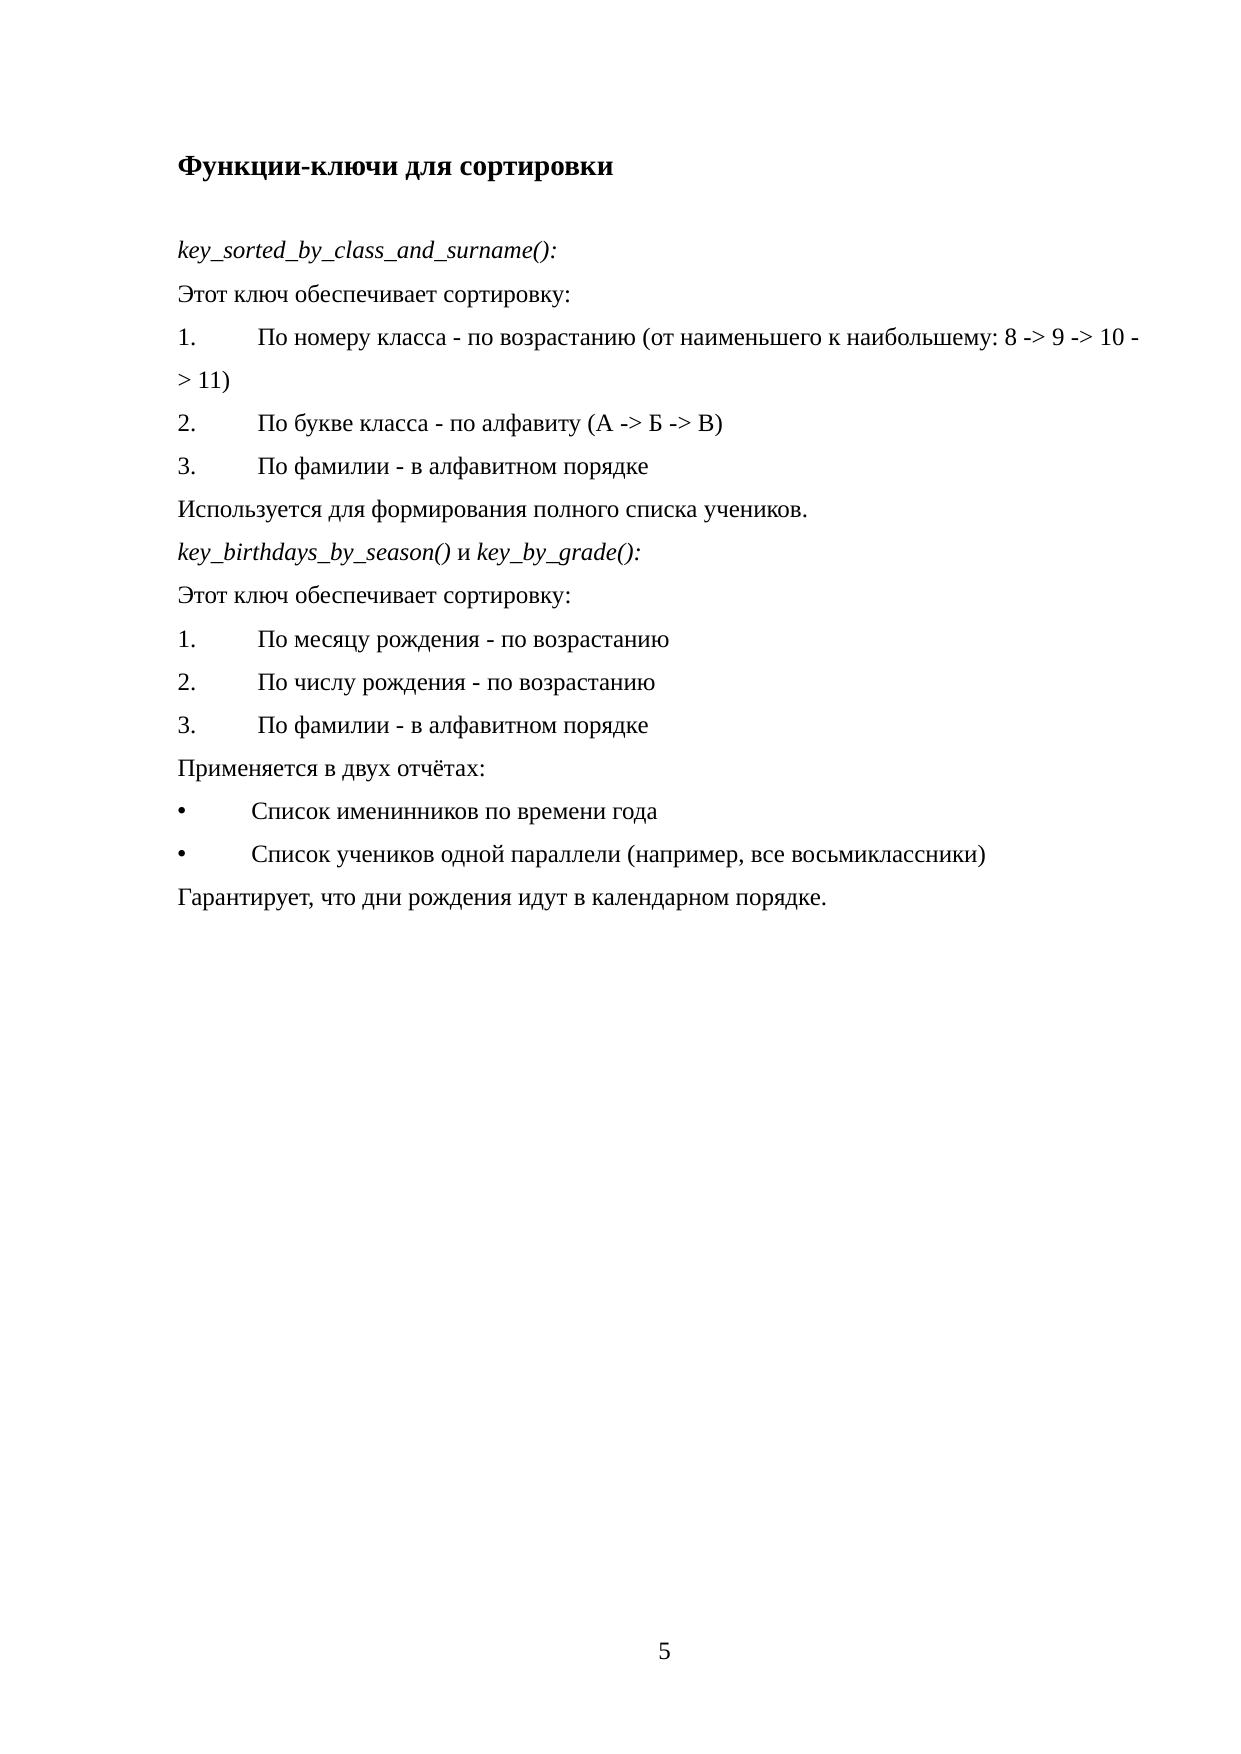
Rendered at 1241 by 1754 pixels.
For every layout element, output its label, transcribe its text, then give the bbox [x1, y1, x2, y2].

subtitle Функции-ключи для сортировки [177, 148, 1152, 181]
list По букве класса - по алфавиту (А -> Б -> В) [177, 408, 1152, 437]
text key_sorted_by_class_and_surname(): Этот ключ обеспечивает сортировку: [177, 236, 1152, 307]
text key_birthdays_by_season() и key_by_grade(): Этот ключ обеспечивает сортировку: [177, 537, 1152, 609]
list По числу рождения - по возрастанию [177, 667, 1152, 696]
list По месяцу рождения - по возрастанию [177, 624, 1152, 652]
list По фамилии - в алфавитном порядке Применяется в двух отчётах: [177, 710, 1152, 782]
text Гарантирует, что дни рождения идут в календарном порядке. [177, 882, 1152, 911]
list По номеру класса - по возрастанию (от наименьшего к наибольшему: 8 -> 9 -> 10 -> 11) [177, 322, 1152, 394]
list Список именинников по времени года [177, 796, 1152, 825]
list По фамилии - в алфавитном порядке Используется для формирования полного списка учеников. [177, 451, 1152, 523]
list Список учеников одной параллели (например, все восьмиклассники) [177, 839, 1152, 868]
